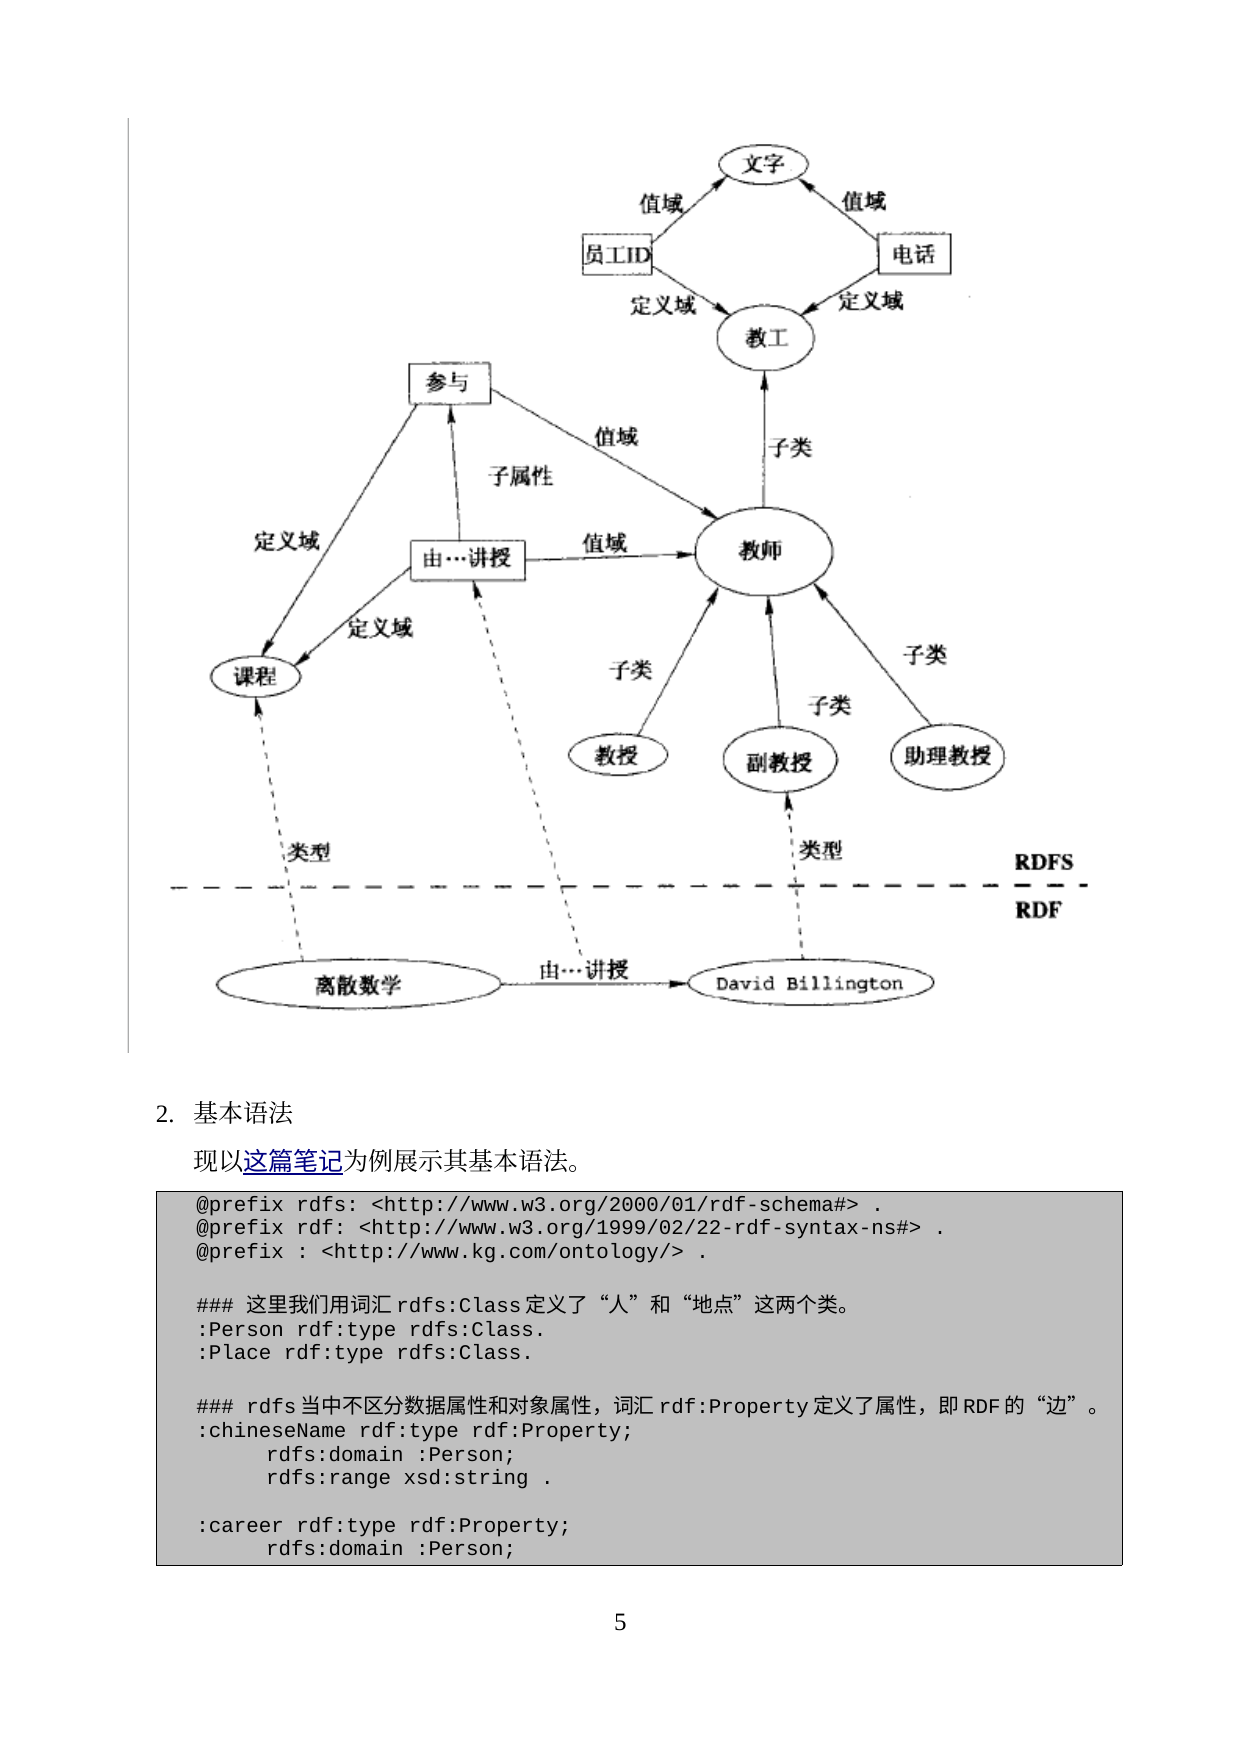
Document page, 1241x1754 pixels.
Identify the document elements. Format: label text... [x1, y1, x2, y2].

list ### rdfs当中不区分数据属性和对象属性，词汇rdf:Property定义了属性，即RDF的“边”。 [157, 1387, 1122, 1417]
list rdfs:domain :Person; [157, 1441, 1122, 1464]
list :Place rdf:type rdfs:Class. [157, 1339, 1122, 1363]
list @prefix rdfs: <http://www.w3.org/2000/01/rdf-schema#> . [157, 1192, 1122, 1214]
list rdfs:domain :Person; [157, 1535, 1122, 1565]
list 现以这篇笔记为例展示其基本语法。 [156, 1142, 1122, 1178]
list :Person rdf:type rdfs:Class. [157, 1316, 1122, 1339]
list rdfs:range xsd:string . [157, 1464, 1122, 1488]
list :chineseName rdf:type rdf:Property; [157, 1417, 1122, 1441]
list @prefix : <http://www.kg.com/ontology/> . [157, 1238, 1122, 1262]
list ### 这里我们用词汇rdfs:Class定义了“人”和“地点”这两个类。 [157, 1285, 1122, 1316]
list 基本语法 [156, 1094, 1122, 1129]
list @prefix rdf: <http://www.w3.org/1999/02/22-rdf-syntax-ns#> . [157, 1214, 1122, 1238]
list :career rdf:type rdf:Property; [157, 1512, 1122, 1535]
